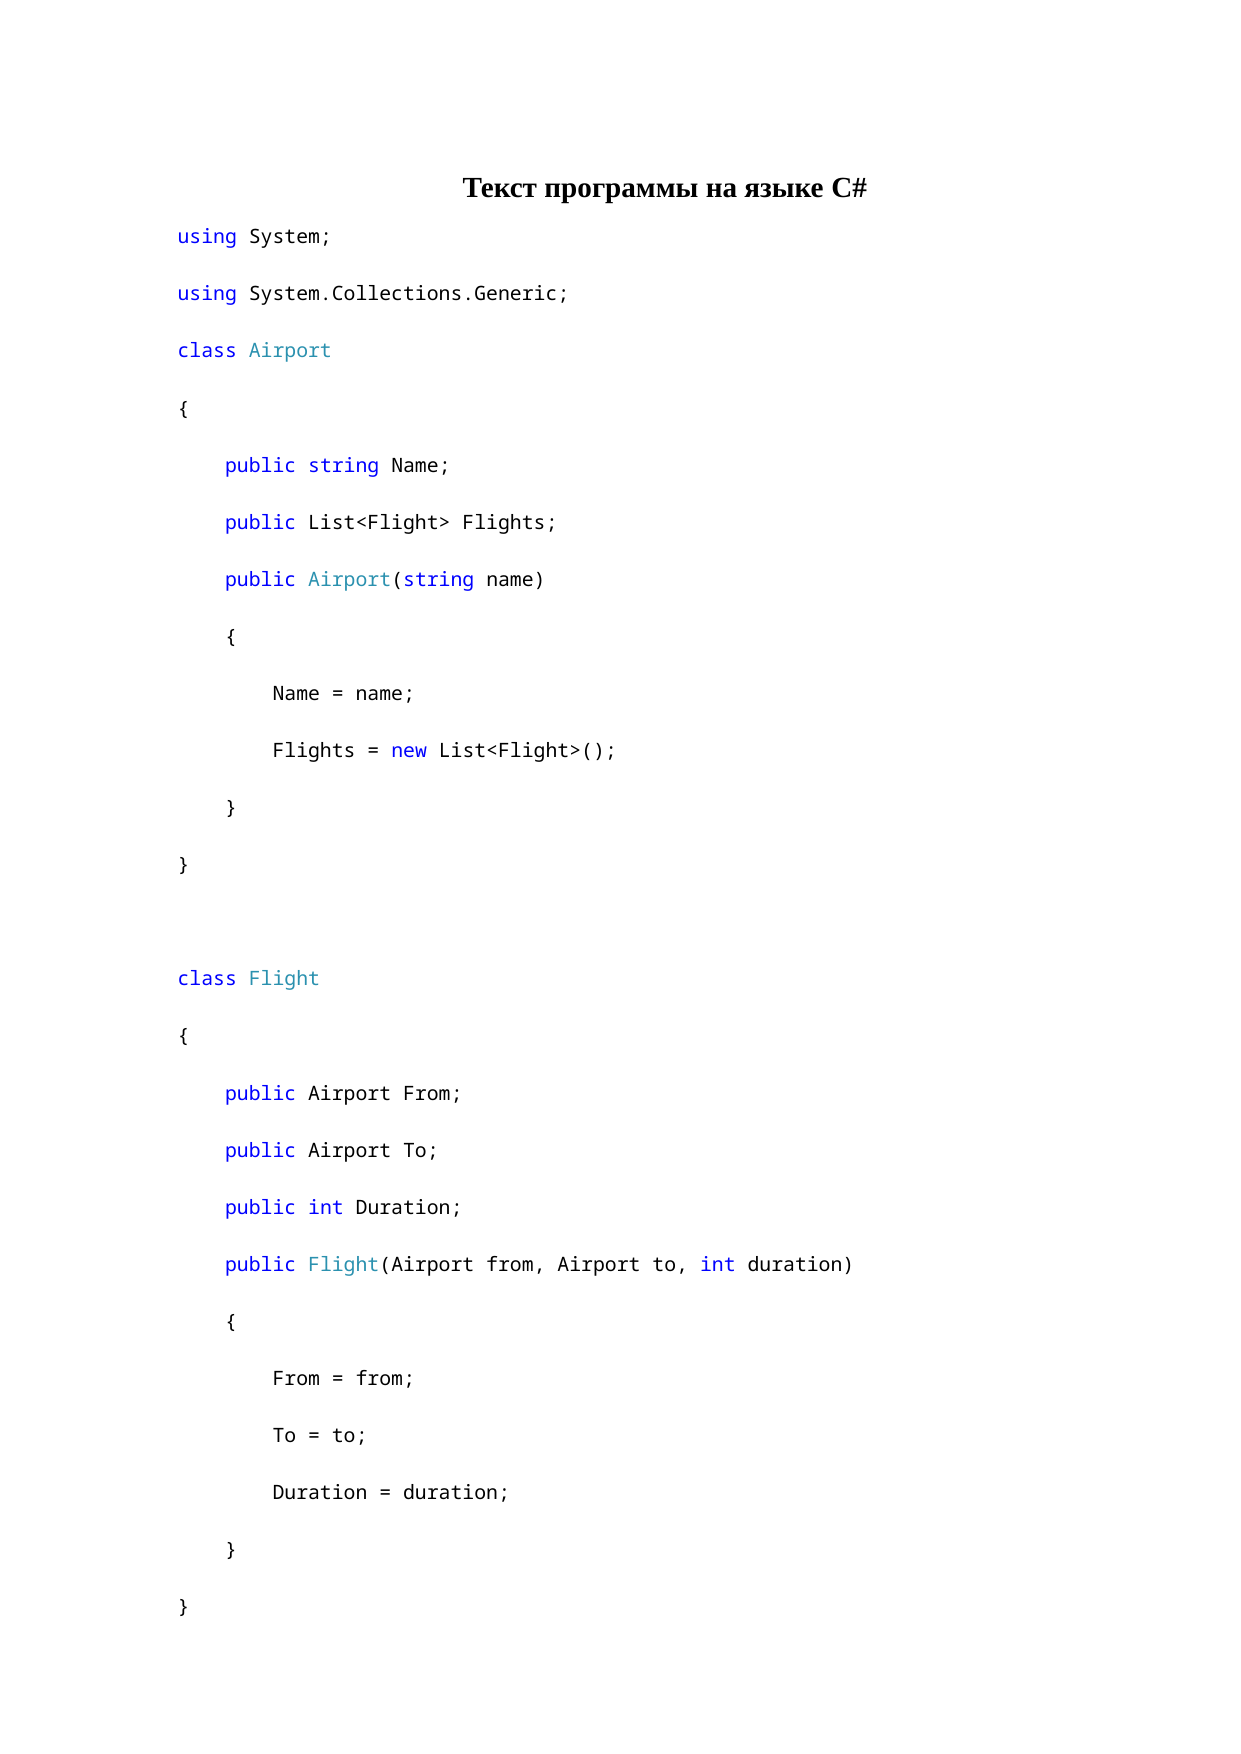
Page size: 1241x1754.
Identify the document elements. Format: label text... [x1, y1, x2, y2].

text From = from; [177, 1364, 1152, 1391]
text { [177, 622, 1152, 649]
text public string Name; [177, 451, 1152, 478]
text } [177, 850, 1152, 877]
text Name = name; [177, 679, 1152, 706]
text class Flight [177, 964, 1152, 992]
text using System.Collections.Generic; [177, 279, 1152, 307]
text public Airport To; [177, 1136, 1152, 1163]
text Текст программы на языке C# [177, 170, 1152, 204]
text using System; [177, 222, 1152, 249]
text public Flight(Airport from, Airport to, int duration) [177, 1250, 1152, 1277]
text public Airport(string name) [177, 565, 1152, 592]
text { [177, 1307, 1152, 1334]
text class Airport [177, 337, 1152, 364]
text public int Duration; [177, 1193, 1152, 1220]
text } [177, 1535, 1152, 1562]
text public List<Flight> Flights; [177, 508, 1152, 535]
text { [177, 394, 1152, 421]
text Flights = new List<Flight>(); [177, 736, 1152, 763]
text Duration = duration; [177, 1478, 1152, 1505]
text } [177, 1592, 1152, 1619]
text { [177, 1022, 1152, 1049]
text } [177, 793, 1152, 820]
text public Airport From; [177, 1079, 1152, 1106]
text To = to; [177, 1421, 1152, 1448]
